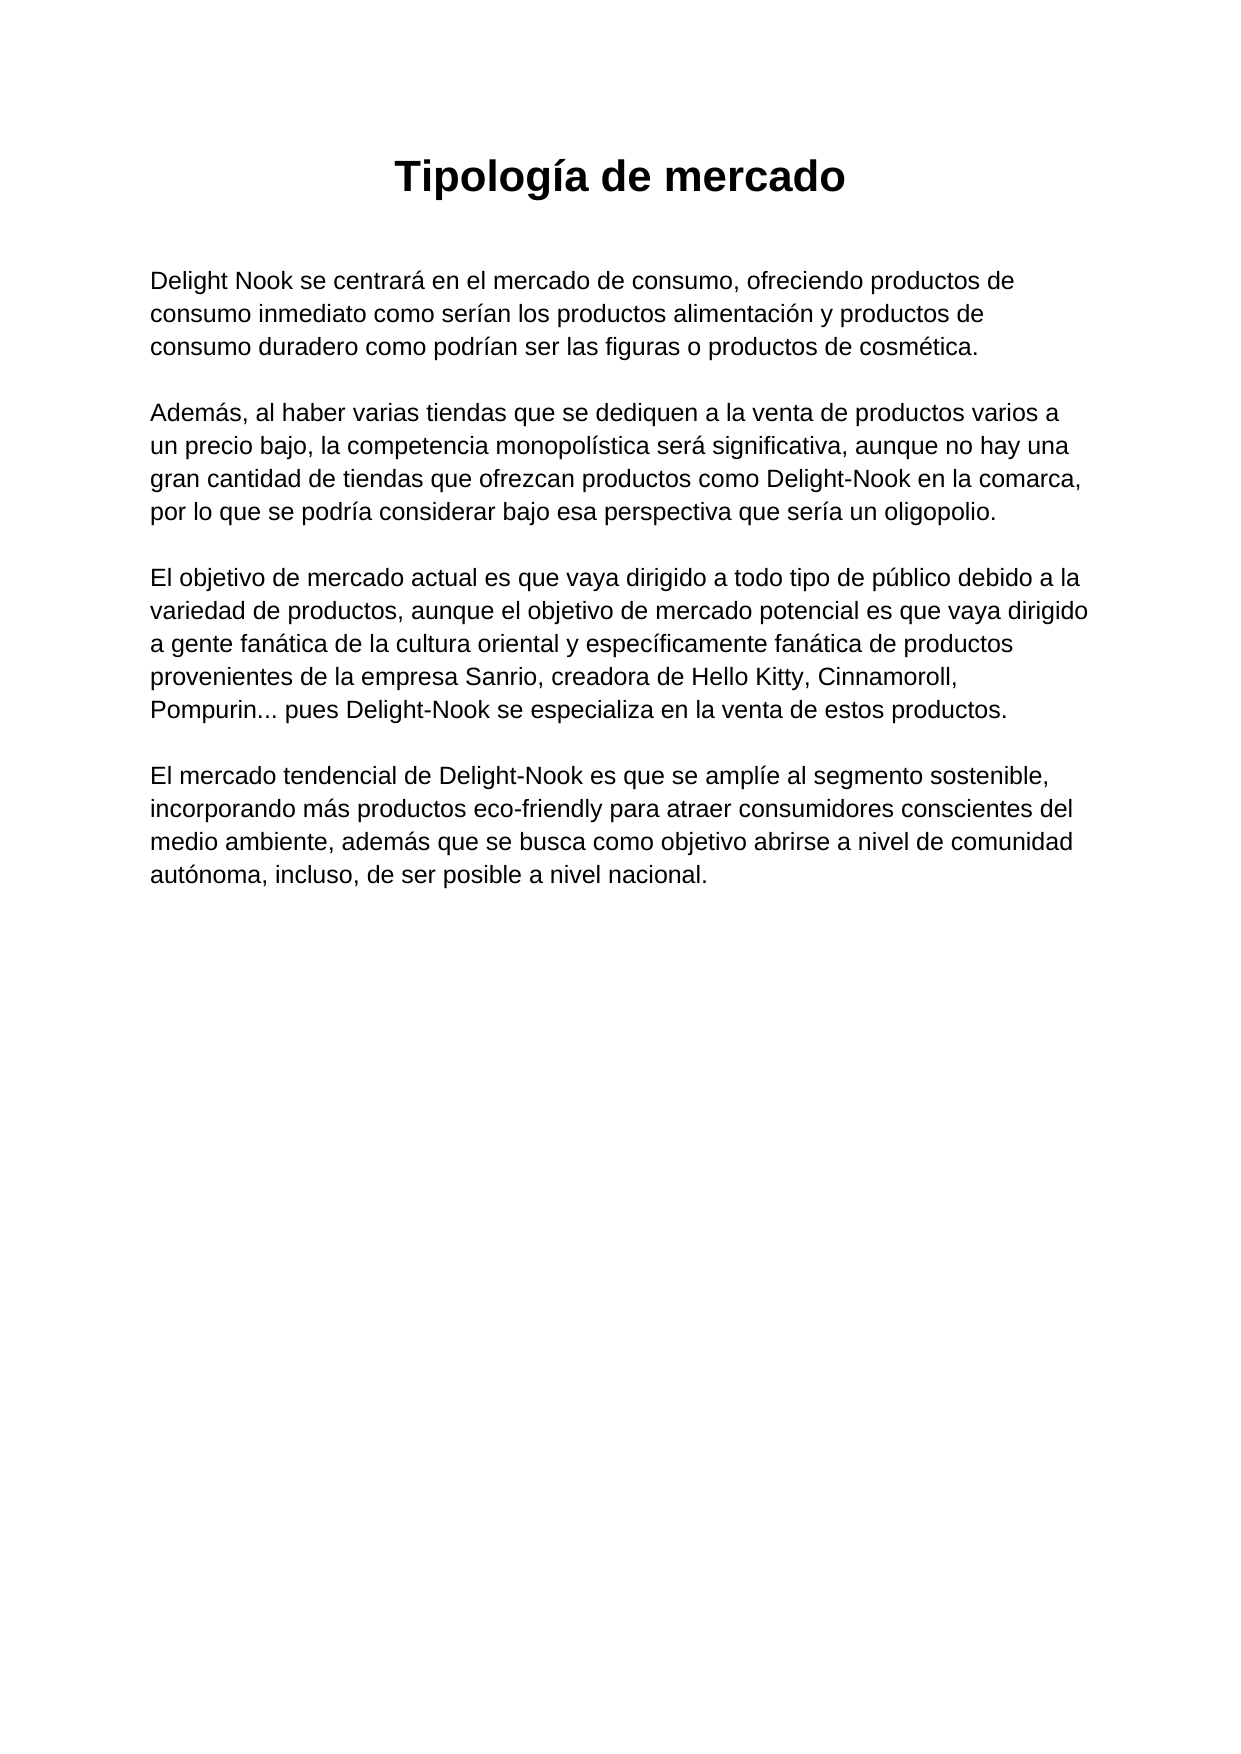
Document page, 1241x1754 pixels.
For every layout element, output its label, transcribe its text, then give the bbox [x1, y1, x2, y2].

text un precio bajo, la competencia monopolística será significativa, aunque no hay una [150, 431, 1090, 459]
text provenientes de la empresa Sanrio, creadora de Hello Kitty, Cinnamoroll, [150, 662, 1090, 691]
text consumo duradero como podrían ser las figuras o productos de cosmética. [150, 332, 1090, 360]
text variedad de productos, aunque el objetivo de mercado potencial es que vaya dirigido [150, 596, 1090, 624]
text Tipología de mercado [150, 150, 1090, 200]
text incorporando más productos eco-friendly para atraer consumidores conscientes del [150, 794, 1090, 823]
text gran cantidad de tiendas que ofrezcan productos como Delight-Nook en la comarca, [150, 464, 1090, 492]
text El objetivo de mercado actual es que vaya dirigido a todo tipo de público debido a la [150, 563, 1090, 592]
text Además, al haber varias tiendas que se dediquen a la venta de productos varios a [150, 398, 1090, 426]
text consumo inmediato como serían los productos alimentación y productos de [150, 299, 1090, 327]
text autónoma, incluso, de ser posible a nivel nacional. [150, 860, 1090, 889]
text a gente fanática de la cultura oriental y específicamente fanática de productos [150, 629, 1090, 658]
text Delight Nook se centrará en el mercado de consumo, ofreciendo productos de [150, 266, 1090, 294]
text El mercado tendencial de Delight-Nook es que se amplíe al segmento sostenible, [150, 761, 1090, 790]
text por lo que se podría considerar bajo esa perspectiva que sería un oligopolio. [150, 497, 1090, 526]
text Pompurin... pues Delight-Nook se especializa en la venta de estos productos. [150, 695, 1090, 724]
text medio ambiente, además que se busca como objetivo abrirse a nivel de comunidad [150, 827, 1090, 856]
